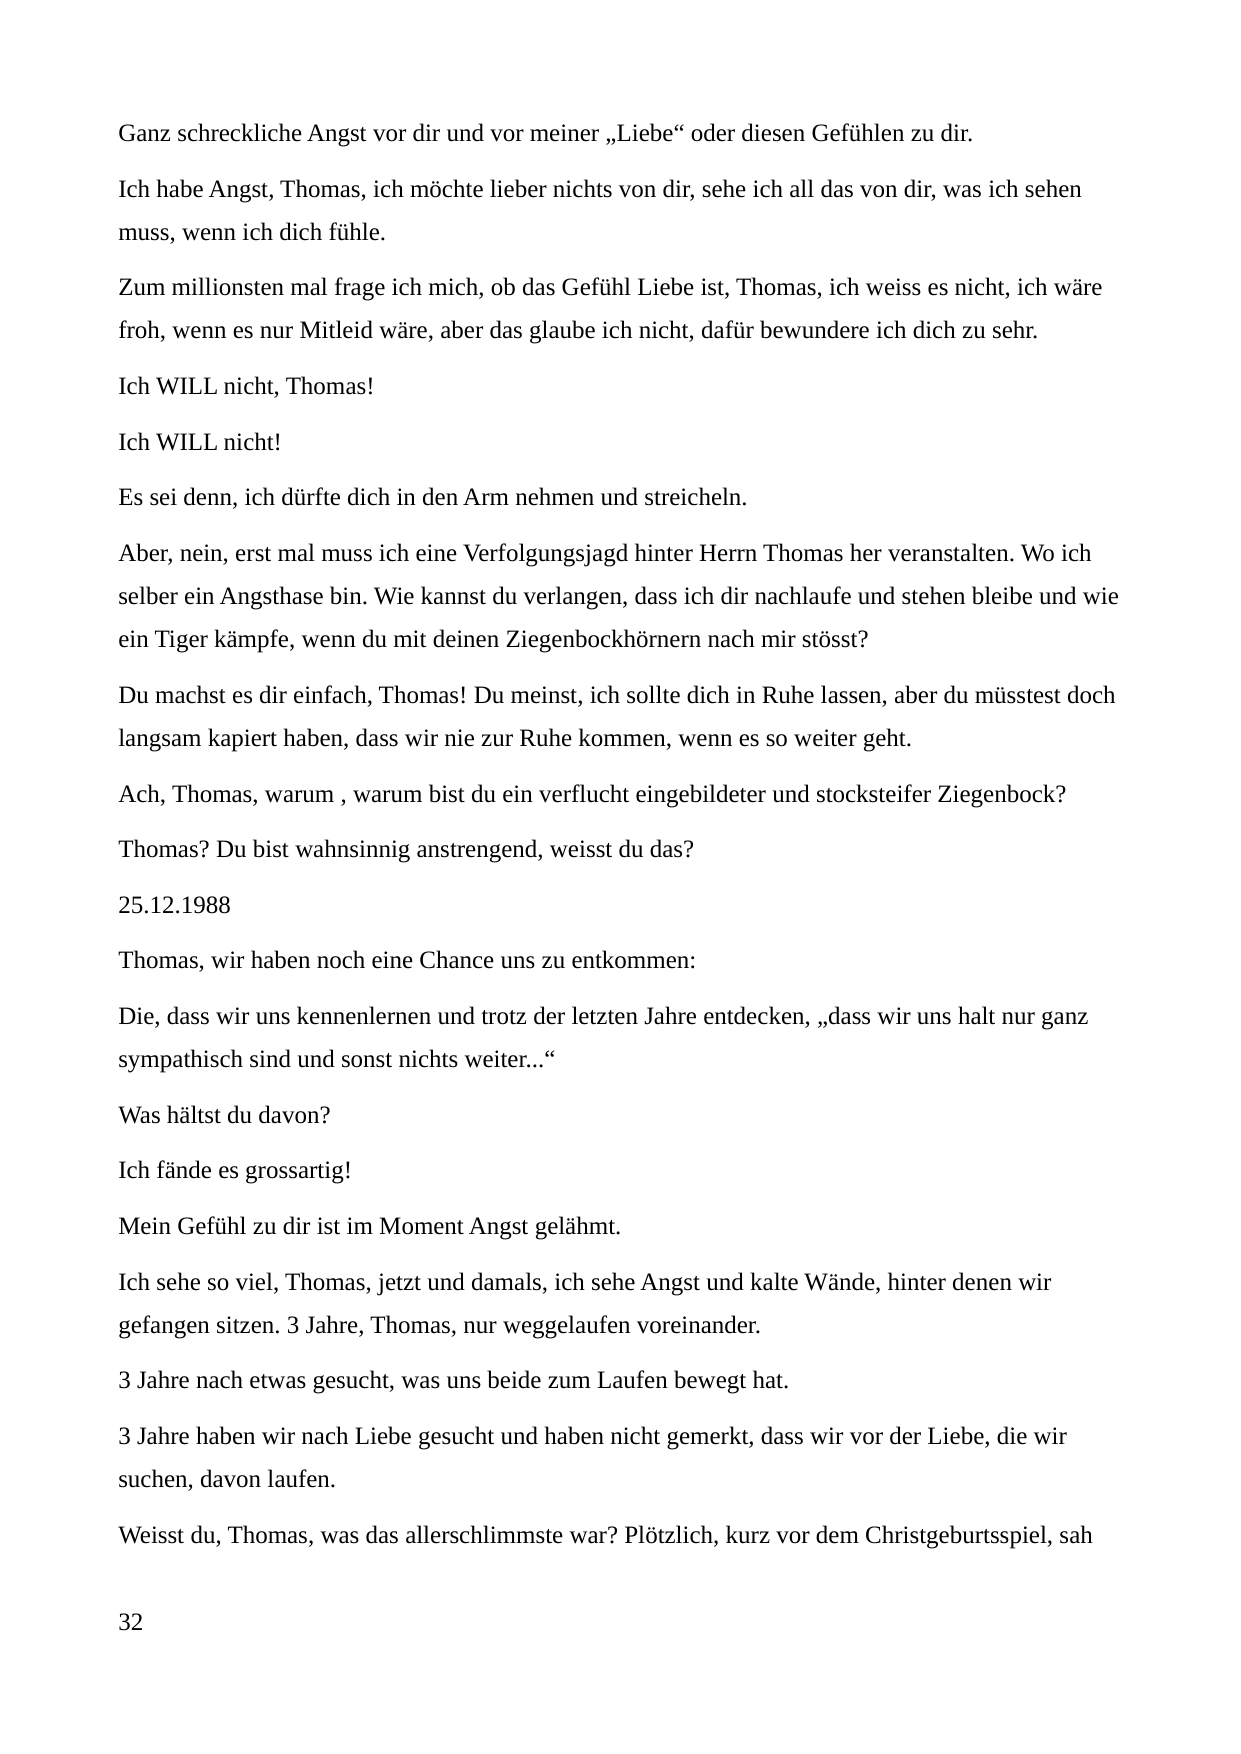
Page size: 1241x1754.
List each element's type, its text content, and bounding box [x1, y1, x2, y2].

text 3 Jahre haben wir nach Liebe gesucht und haben nicht gemerkt, dass wir vor der Liebe, die wir suchen, davon laufen. [118, 1421, 1122, 1493]
text Die, dass wir uns kennenlernen und trotz der letzten Jahre entdecken, „dass wir uns halt nur ganz sympathisch sind und sonst nichts weiter...“ [118, 1001, 1122, 1073]
text Ich sehe so viel, Thomas, jetzt und damals, ich sehe Angst und kalte Wände, hinter denen wir gefangen sitzen. 3 Jahre, Thomas, nur weggelaufen voreinander. [118, 1267, 1122, 1339]
text Thomas? Du bist wahnsinnig anstrengend, weisst du das? [118, 834, 1122, 863]
text Was hältst du davon? [118, 1100, 1122, 1129]
text Ach, Thomas, warum , warum bist du ein verflucht eingebildeter und stocksteifer Ziegenbock? [118, 779, 1122, 807]
text Ich WILL nicht! [118, 427, 1122, 456]
text Weisst du, Thomas, was das allerschlimmste war? Plötzlich, kurz vor dem Christgeburtsspiel, sah [118, 1520, 1122, 1549]
text Ich fände es grossartig! [118, 1156, 1122, 1184]
text Thomas, wir haben noch eine Chance uns zu entkommen: [118, 946, 1122, 974]
text Aber, nein, erst mal muss ich eine Verfolgungsjagd hinter Herrn Thomas her veranstalten. Wo ich selber ein Angsthase bin. Wie kannst du verlangen, dass ich dir nachlaufe und stehen bleibe und wie ein Tiger kämpfe, wenn du mit deinen Ziegenbockhörnern nach mir stösst? [118, 538, 1122, 653]
text Zum millionsten mal frage ich mich, ob das Gefühl Liebe ist, Thomas, ich weiss es nicht, ich wäre froh, wenn es nur Mitleid wäre, aber das glaube ich nicht, dafür bewundere ich dich zu sehr. [118, 272, 1122, 344]
text Du machst es dir einfach, Thomas! Du meinst, ich sollte dich in Ruhe lassen, aber du müsstest doch langsam kapiert haben, dass wir nie zur Ruhe kommen, wenn es so weiter geht. [118, 680, 1122, 752]
text 25.12.1988 [118, 890, 1122, 919]
text Ich habe Angst, Thomas, ich möchte lieber nichts von dir, sehe ich all das von dir, was ich sehen muss, wenn ich dich fühle. [118, 174, 1122, 246]
text Es sei denn, ich dürfte dich in den Arm nehmen und streicheln. [118, 482, 1122, 511]
text Mein Gefühl zu dir ist im Moment Angst gelähmt. [118, 1211, 1122, 1240]
text Ich WILL nicht, Thomas! [118, 371, 1122, 400]
text Ganz schreckliche Angst vor dir und vor meiner „Liebe“ oder diesen Gefühlen zu dir. [118, 118, 1122, 147]
text 3 Jahre nach etwas gesucht, was uns beide zum Laufen bewegt hat. [118, 1366, 1122, 1394]
